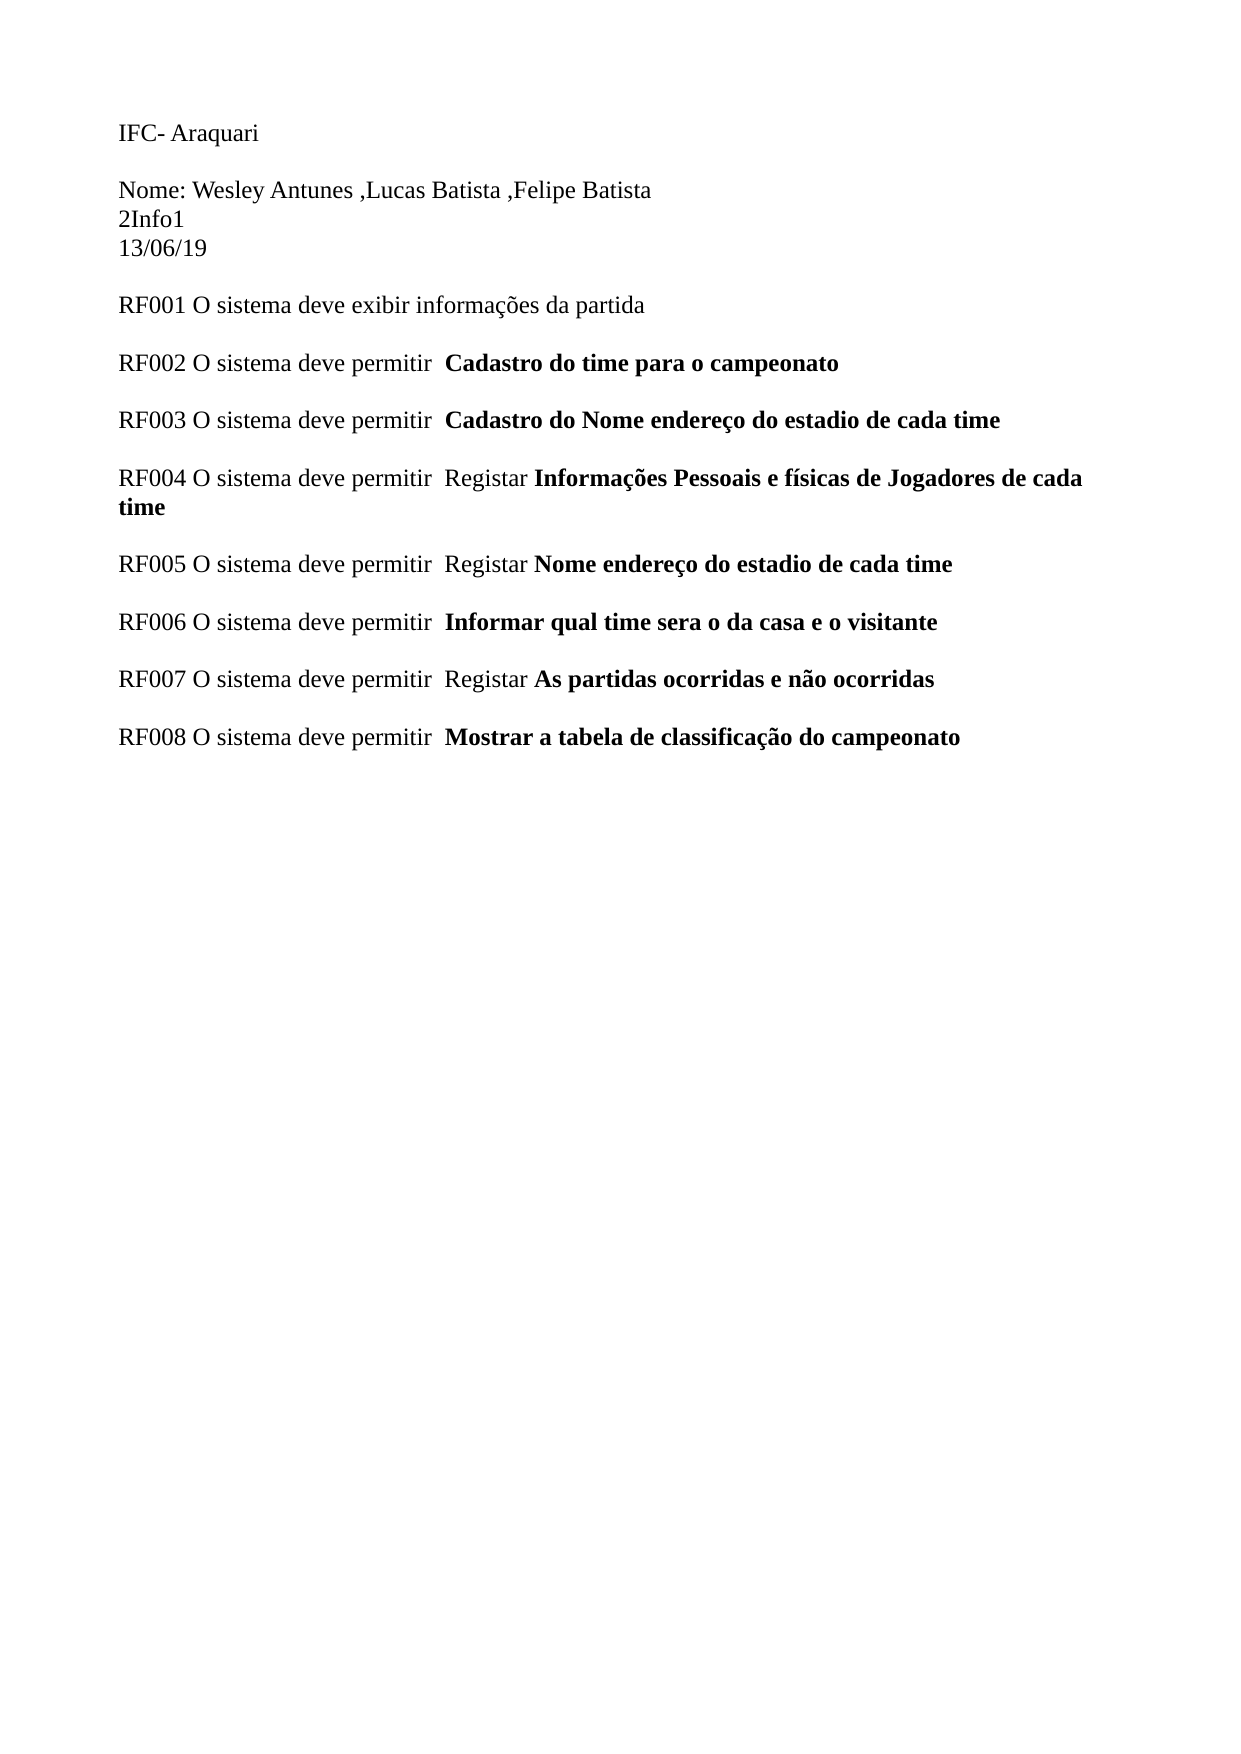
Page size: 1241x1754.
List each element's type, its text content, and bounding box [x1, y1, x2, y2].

text RF005 O sistema deve permitir Registar Nome endereço do estadio de cada time [118, 549, 1122, 578]
text RF008 O sistema deve permitir Mostrar a tabela de classificação do campeonato [118, 722, 1122, 751]
text RF007 O sistema deve permitir Registar As partidas ocorridas e não ocorridas [118, 664, 1122, 693]
text RF001 O sistema deve exibir informações da partida [118, 291, 1122, 319]
text IFC- Araquari [118, 118, 1122, 147]
text RF004 O sistema deve permitir Registar Informações Pessoais e físicas de Jogadores de cada time [118, 463, 1122, 521]
text Nome: Wesley Antunes ,Lucas Batista ,Felipe Batista [118, 176, 1122, 204]
text RF003 O sistema deve permitir Cadastro do Nome endereço do estadio de cada time [118, 406, 1122, 434]
text RF006 O sistema deve permitir Informar qual time sera o da casa e o visitante [118, 607, 1122, 636]
text RF002 O sistema deve permitir Cadastro do time para o campeonato [118, 348, 1122, 377]
text 2Info1 [118, 204, 1122, 233]
text 13/06/19 [118, 233, 1122, 262]
